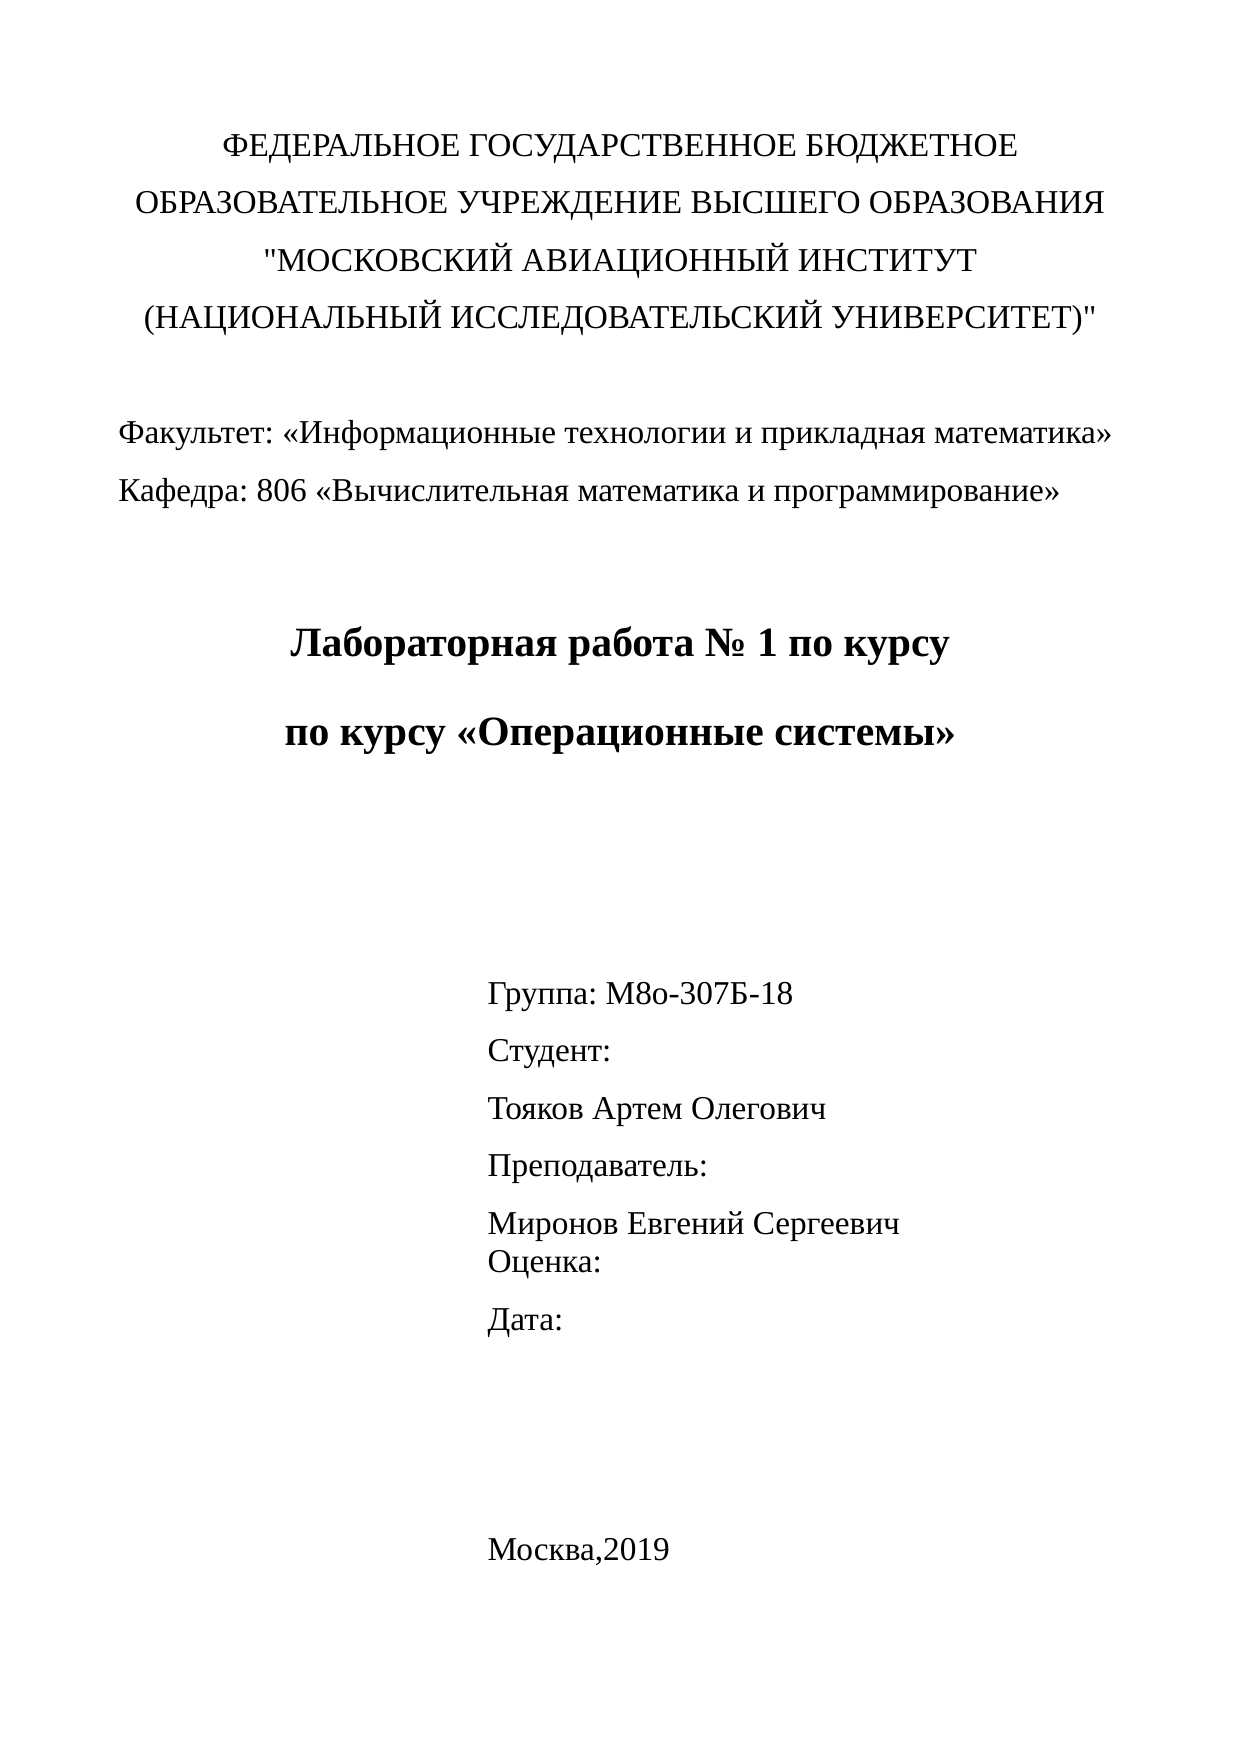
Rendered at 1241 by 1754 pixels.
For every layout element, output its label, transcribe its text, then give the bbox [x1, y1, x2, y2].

text Факультет: «Информационные технологии и прикладная математика» [118, 413, 1122, 451]
text ФЕДЕРАЛЬНОЕ ГОСУДАРСТВЕННОЕ БЮДЖЕТНОЕ ОБРАЗОВАТЕЛЬНОЕ УЧРЕЖДЕНИЕ ВЫСШЕГО ОБРАЗОВАНИЯ "МОСКОВСКИЙ АВИАЦИОННЫЙ ИНСТИТУТ (НАЦИОНАЛЬНЫЙ ИССЛЕДОВАТЕЛЬСКИЙ УНИВЕРСИТЕТ)" [118, 125, 1122, 336]
text Миронов Евгений Сергеевич [118, 1203, 1122, 1241]
text Группа: M8o-307Б-18 [118, 973, 1122, 1011]
text по курсу «Операционные системы» [118, 706, 1122, 754]
text Дата: [487, 1299, 1122, 1337]
text Кафедра: 806 «Вычислительная математика и программирование» [118, 470, 1122, 509]
text Студент: [487, 1031, 1122, 1069]
text Москва,2019 [487, 1529, 1122, 1567]
text Оценка: [487, 1241, 1122, 1280]
text Тояков Артем Олегович [487, 1088, 1122, 1126]
text Преподаватель: [487, 1146, 1122, 1184]
text Лабораторная работа № 1 по курсу [118, 617, 1122, 665]
